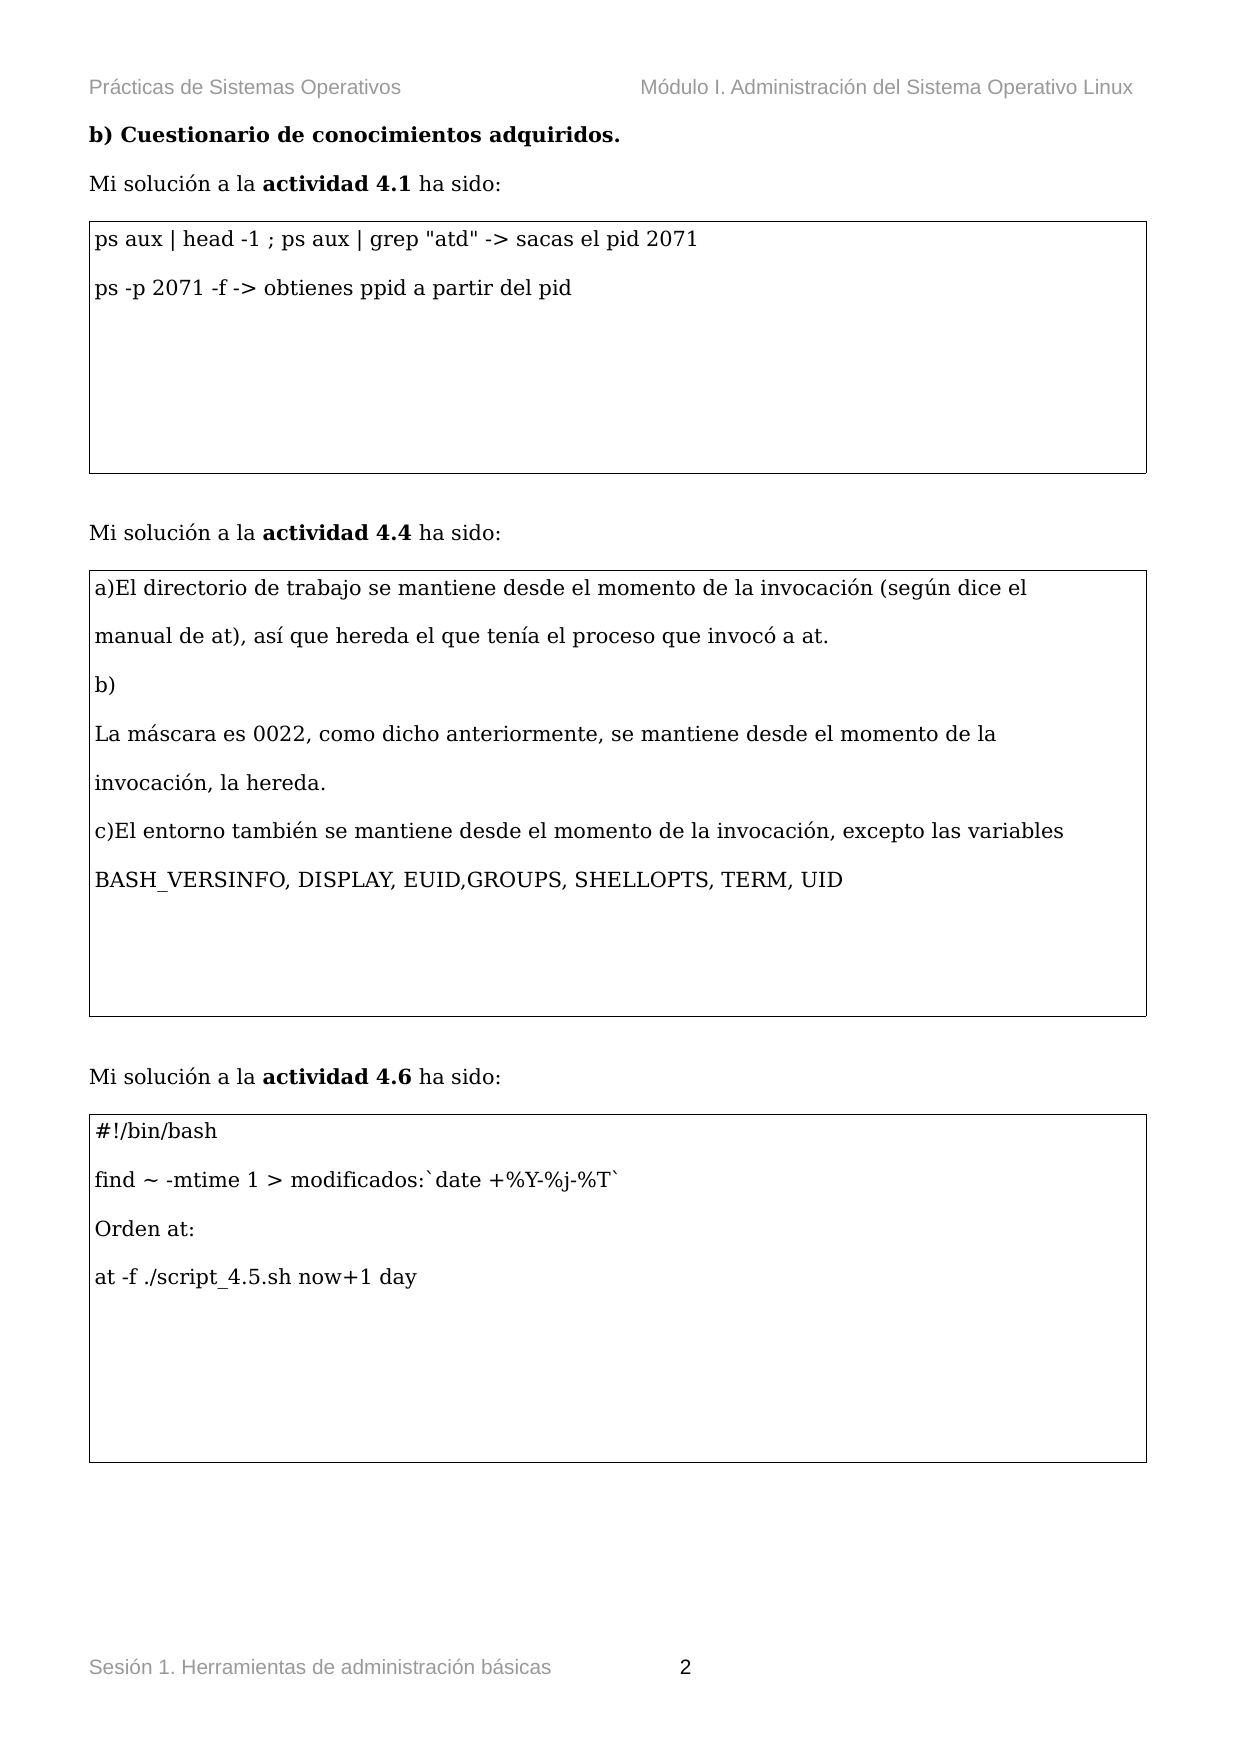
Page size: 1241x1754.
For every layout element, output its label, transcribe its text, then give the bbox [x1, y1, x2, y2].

text Mi solución a la actividad 4.1 ha sido: [89, 172, 1146, 197]
text Mi solución a la actividad 4.6 ha sido: [89, 1065, 1146, 1089]
table_header a)El directorio de trabajo se mantiene desde el momento de la invocación (según dice el manual de at), así que hereda el que tenía el proceso que invocó a at. b) La máscara es 0022, como dicho anteriormente, se mantiene desde el momento de la invocación, la hereda. c)El entorno también se mantiene desde el momento de la invocación, excepto las variables BASH_VERSINFO, DISPLAY, EUID,GROUPS, SHELLOPTS, TERM, UID [90, 571, 1146, 1016]
text Mi solución a la actividad 4.4 ha sido: [89, 521, 1146, 546]
table_header ps aux | head -1 ; ps aux | grep "atd" -> sacas el pid 2071 ps -p 2071 -f -> obtienes ppid a partir del pid [90, 222, 1146, 472]
text b) Cuestionario de conocimientos adquiridos. [89, 123, 1146, 148]
table_header #!/bin/bash find ~ -mtime 1 > modificados:`date +%Y-%j-%T` Orden at: at -f ./script_4.5.sh now+1 day [90, 1115, 1146, 1462]
